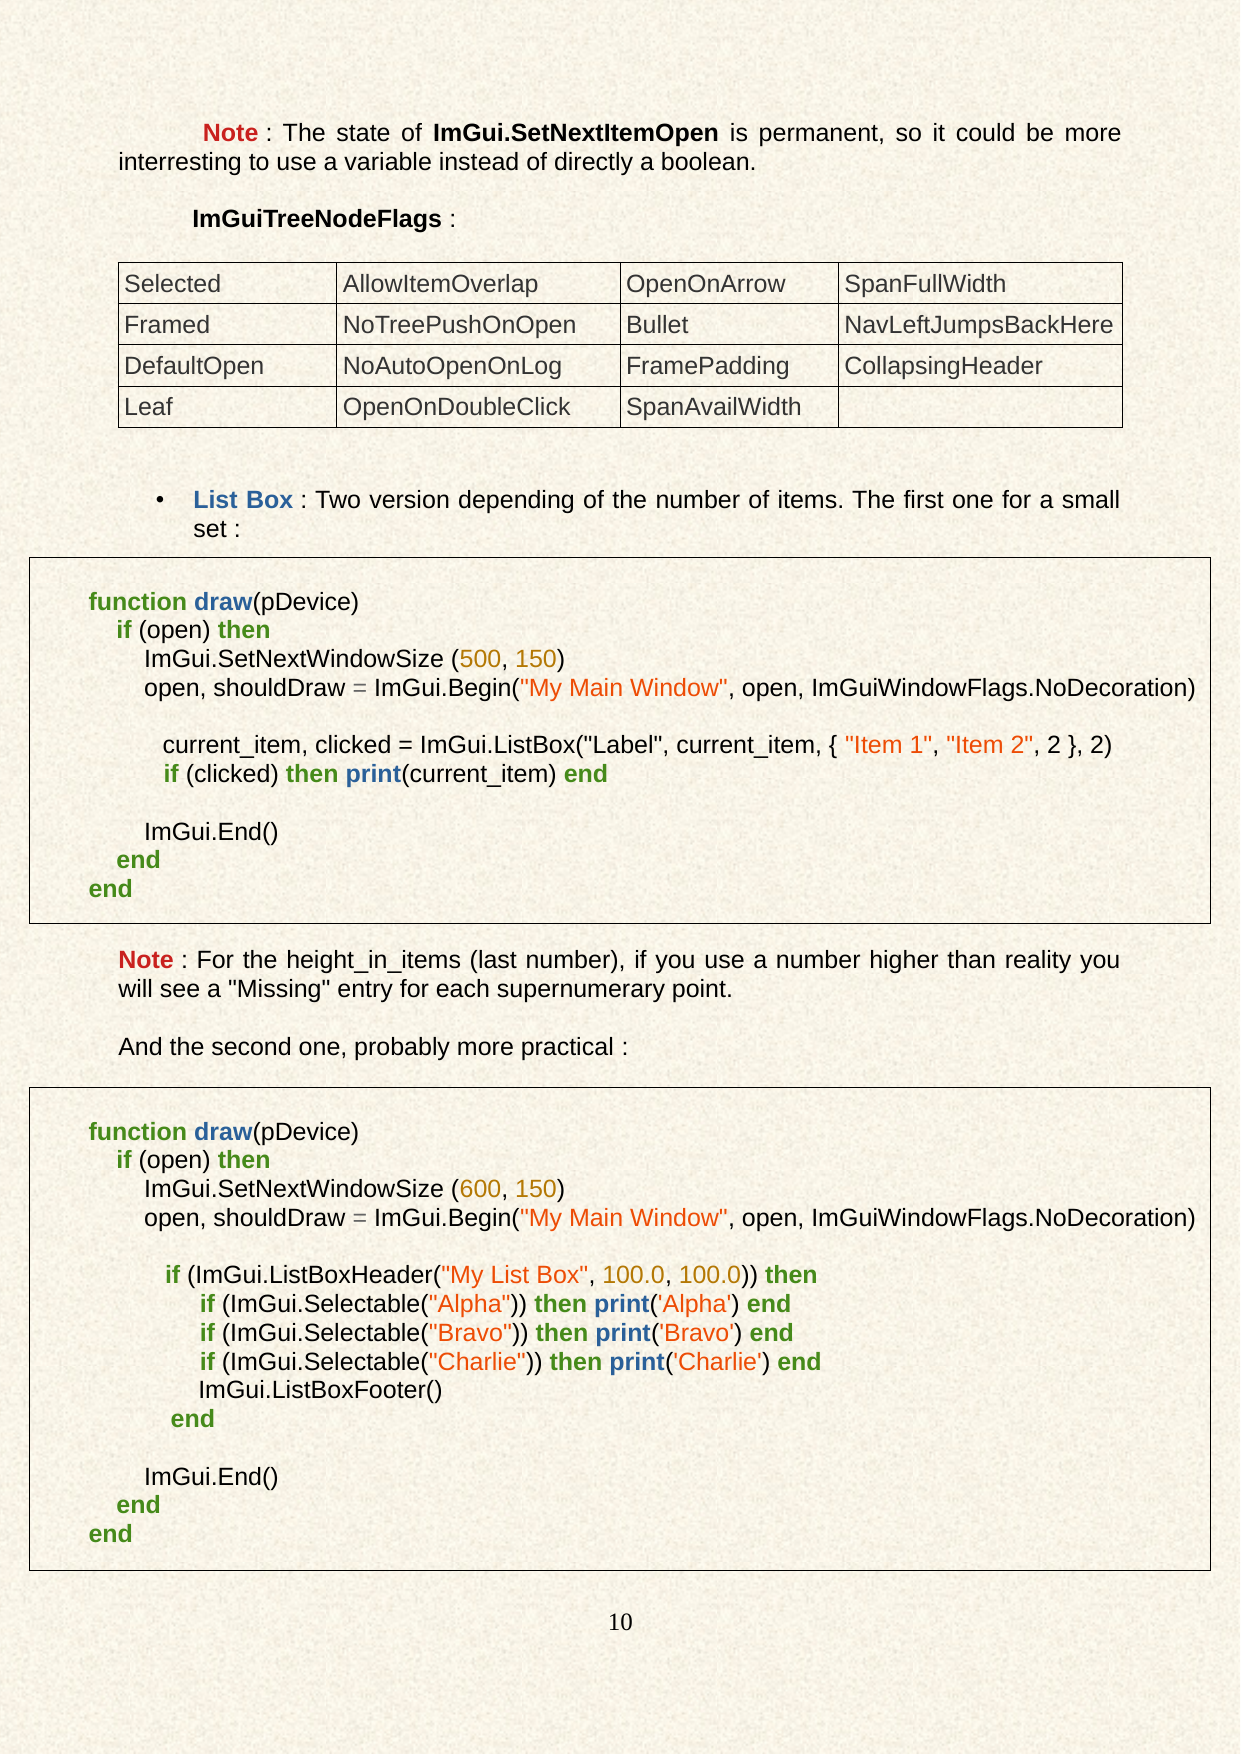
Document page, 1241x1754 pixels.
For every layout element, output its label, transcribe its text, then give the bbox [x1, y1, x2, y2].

table_cell FramePadding [621, 345, 838, 386]
table_header Selected [119, 263, 336, 303]
picture [0, 0, 1241, 1754]
table_cell OpenOnDoubleClick [337, 387, 620, 427]
table_cell NoTreePushOnOpen [337, 304, 620, 344]
list List Box : Two version depending of the number of items. The first one for a small set : [156, 485, 1122, 543]
text And the second one, probably more practical : [118, 1032, 1122, 1061]
table_cell Bullet [621, 304, 838, 344]
table_cell NavLeftJumpsBackHere [839, 304, 1122, 344]
text ImGuiTreeNodeFlags : [118, 204, 1122, 233]
table_cell CollapsingHeader [839, 345, 1122, 386]
table_cell NoAutoOpenOnLog [337, 345, 620, 386]
table_cell [839, 387, 1122, 427]
table_header AllowItemOverlap [337, 263, 620, 303]
text Note : For the height_in_items (last number), if you use a number higher than reality you will see a "Missing" entry for each supernumerary point. [118, 946, 1122, 1003]
table_cell SpanAvailWidth [621, 387, 838, 427]
table_header SpanFullWidth [839, 263, 1122, 303]
table_header OpenOnArrow [621, 263, 838, 303]
text Note : The state of ImGui.SetNextItemOpen is permanent, so it could be more interresting to use a variable instead of directly a boolean. [118, 118, 1122, 176]
table_cell Leaf [119, 387, 336, 427]
table_cell Framed [119, 304, 336, 344]
table_cell DefaultOpen [119, 345, 336, 386]
